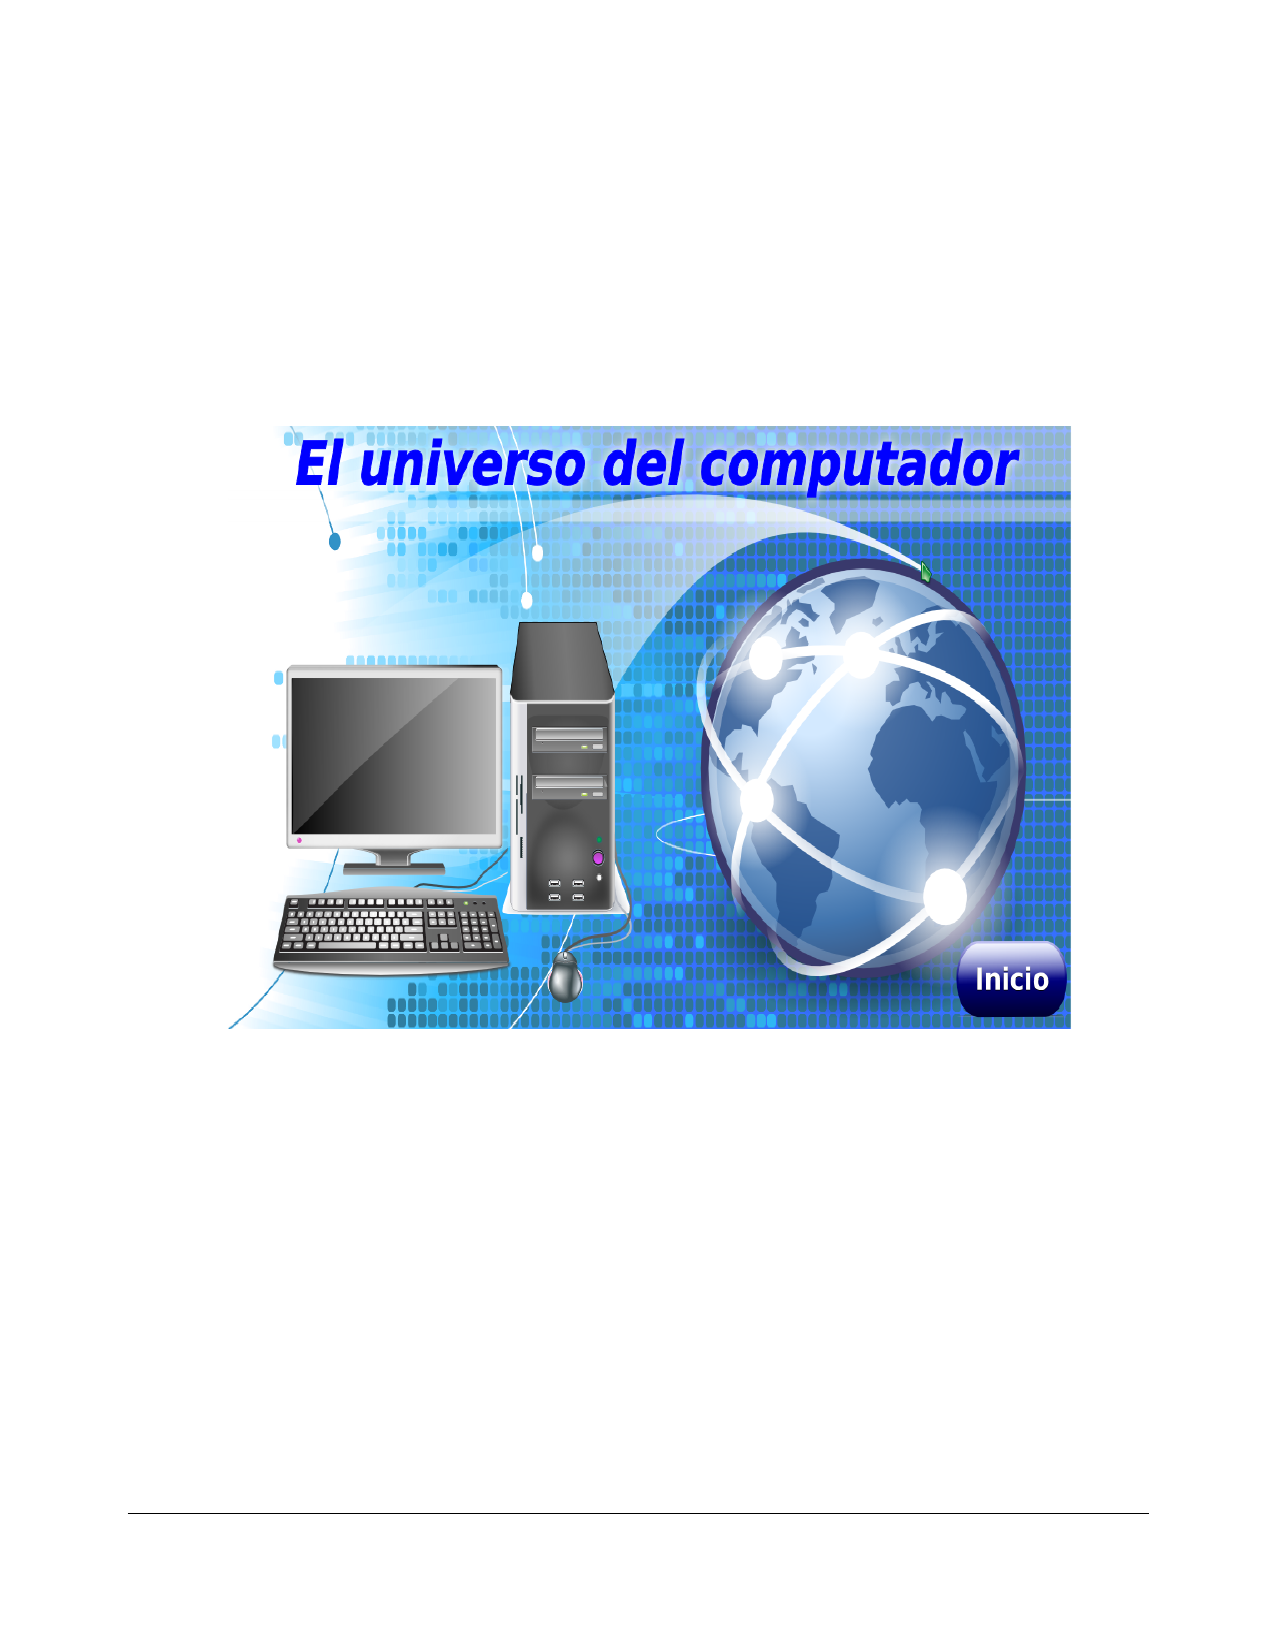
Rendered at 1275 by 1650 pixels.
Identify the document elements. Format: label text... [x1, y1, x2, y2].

table_header CARACTERIZACIÓN DEL RECURSO DIGITALIZADO PARA LOS APRENDIZAJES: [128, 147, 1149, 1513]
picture [219, 426, 1118, 1102]
